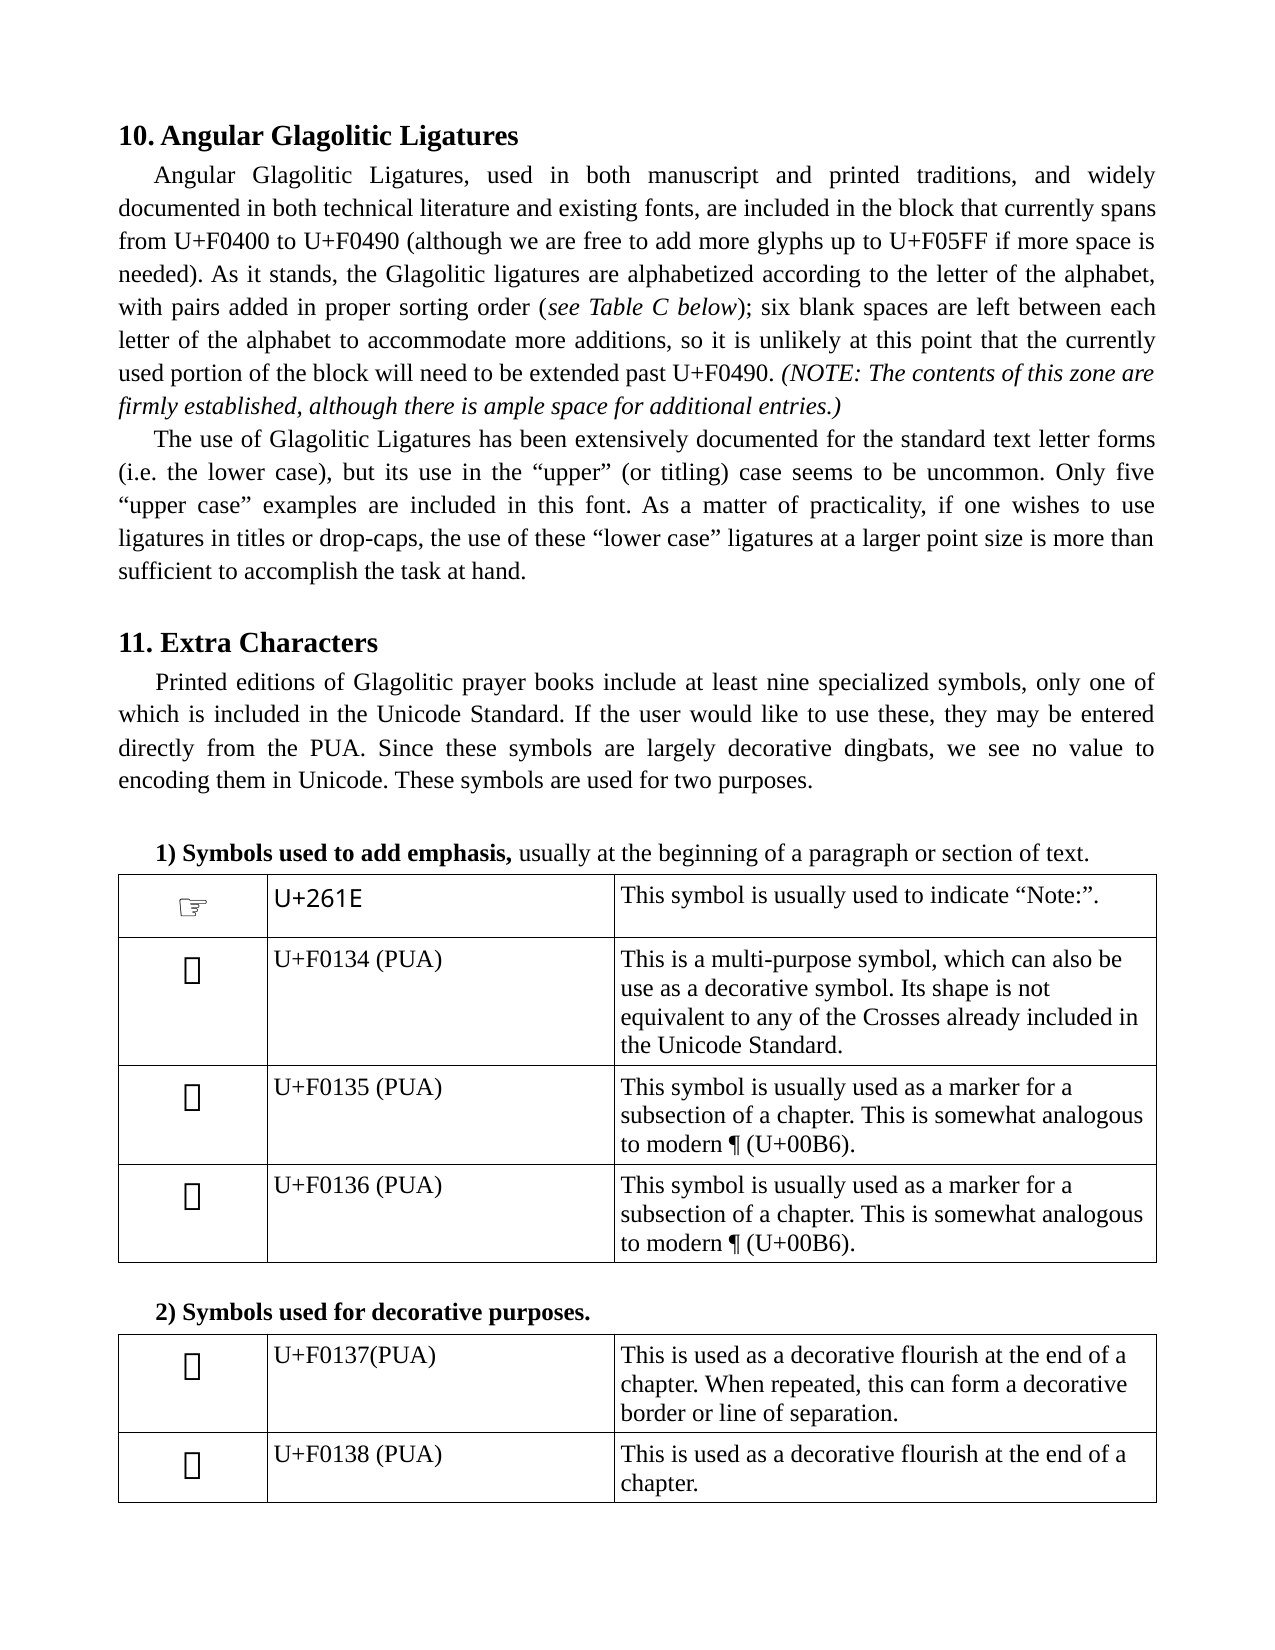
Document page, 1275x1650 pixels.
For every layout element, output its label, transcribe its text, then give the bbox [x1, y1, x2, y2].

table_cell 󰄶 [119, 1165, 267, 1262]
table_cell This is a multi-purpose symbol, which can also be use as a decorative symbol. Its shape is not equivalent to any of the Crosses already included in the Unicode Standard. [615, 938, 1156, 1065]
text 11. Extra Characters [118, 625, 1157, 658]
table_cell This symbol is usually used as a marker for a subsection of a chapter. This is somewhat analogous to modern ¶ (U+00B6). [615, 1066, 1156, 1163]
table_header 󰄷 [119, 1335, 267, 1432]
table_header U+261E [268, 875, 614, 937]
table_cell 󰄴 [119, 938, 267, 1065]
table_cell This symbol is usually used as a marker for a subsection of a chapter. This is somewhat analogous to modern ¶ (U+00B6). [615, 1165, 1156, 1262]
text 10. Angular Glagolitic Ligatures [118, 118, 1157, 152]
table_cell 󰄵 [119, 1066, 267, 1163]
table_cell U+F0138 (PUA) [268, 1433, 614, 1502]
table_cell U+F0135 (PUA) [268, 1066, 614, 1163]
text The use of Glagolitic Ligatures has been extensively documented for the standard text letter forms (i.e. the lower case), but its use in the “upper” (or titling) case seems to be uncommon. Only five “upper case” examples are included in this font. As a matter of practicality, if one wishes to use ligatures in titles or drop-caps, the use of these “lower case” ligatures at a larger point size is more than sufficient to accomplish the task at hand. [118, 424, 1157, 585]
table_cell U+F0134 (PUA) [268, 938, 614, 1065]
table_cell U+F0136 (PUA) [268, 1165, 614, 1262]
table_header This is used as a decorative flourish at the end of a chapter. When repeated, this can form a decorative border or line of separation. [615, 1335, 1156, 1432]
table_cell 󰄸 [119, 1433, 267, 1502]
table_header This symbol is usually used to indicate “Note:”. [615, 875, 1156, 937]
table_header U+F0137(PUA) [268, 1335, 614, 1432]
text Angular Glagolitic Ligatures, used in both manuscript and printed traditions, and widely documented in both technical literature and existing fonts, are included in the block that currently spans from U+F0400 to U+F0490 (although we are free to add more glyphs up to U+F05FF if more space is needed). As it stands, the Glagolitic ligatures are alphabetized according to the letter of the alphabet, with pairs added in proper sorting order (see Table C below); six blank spaces are left between each letter of the alphabet to accommodate more additions, so it is unlikely at this point that the currently used portion of the block will need to be extended past U+F0490. (NOTE: The contents of this zone are firmly established, although there is ample space for additional entries.) [118, 160, 1157, 419]
text 1) Symbols used to add emphasis, usually at the beginning of a paragraph or section of text. [118, 838, 1157, 866]
table_header ☞ [119, 875, 267, 937]
text Printed editions of Glagolitic prayer books include at least nine specialized symbols, only one of which is included in the Unicode Standard. If the user would like to use these, they may be entered directly from the PUA. Since these symbols are largely decorative dingbats, we see no value to encoding them in Unicode. These symbols are used for two purposes. [118, 667, 1157, 794]
table_cell This is used as a decorative flourish at the end of a chapter. [615, 1433, 1156, 1502]
text 2) Symbols used for decorative purposes. [118, 1297, 1157, 1326]
